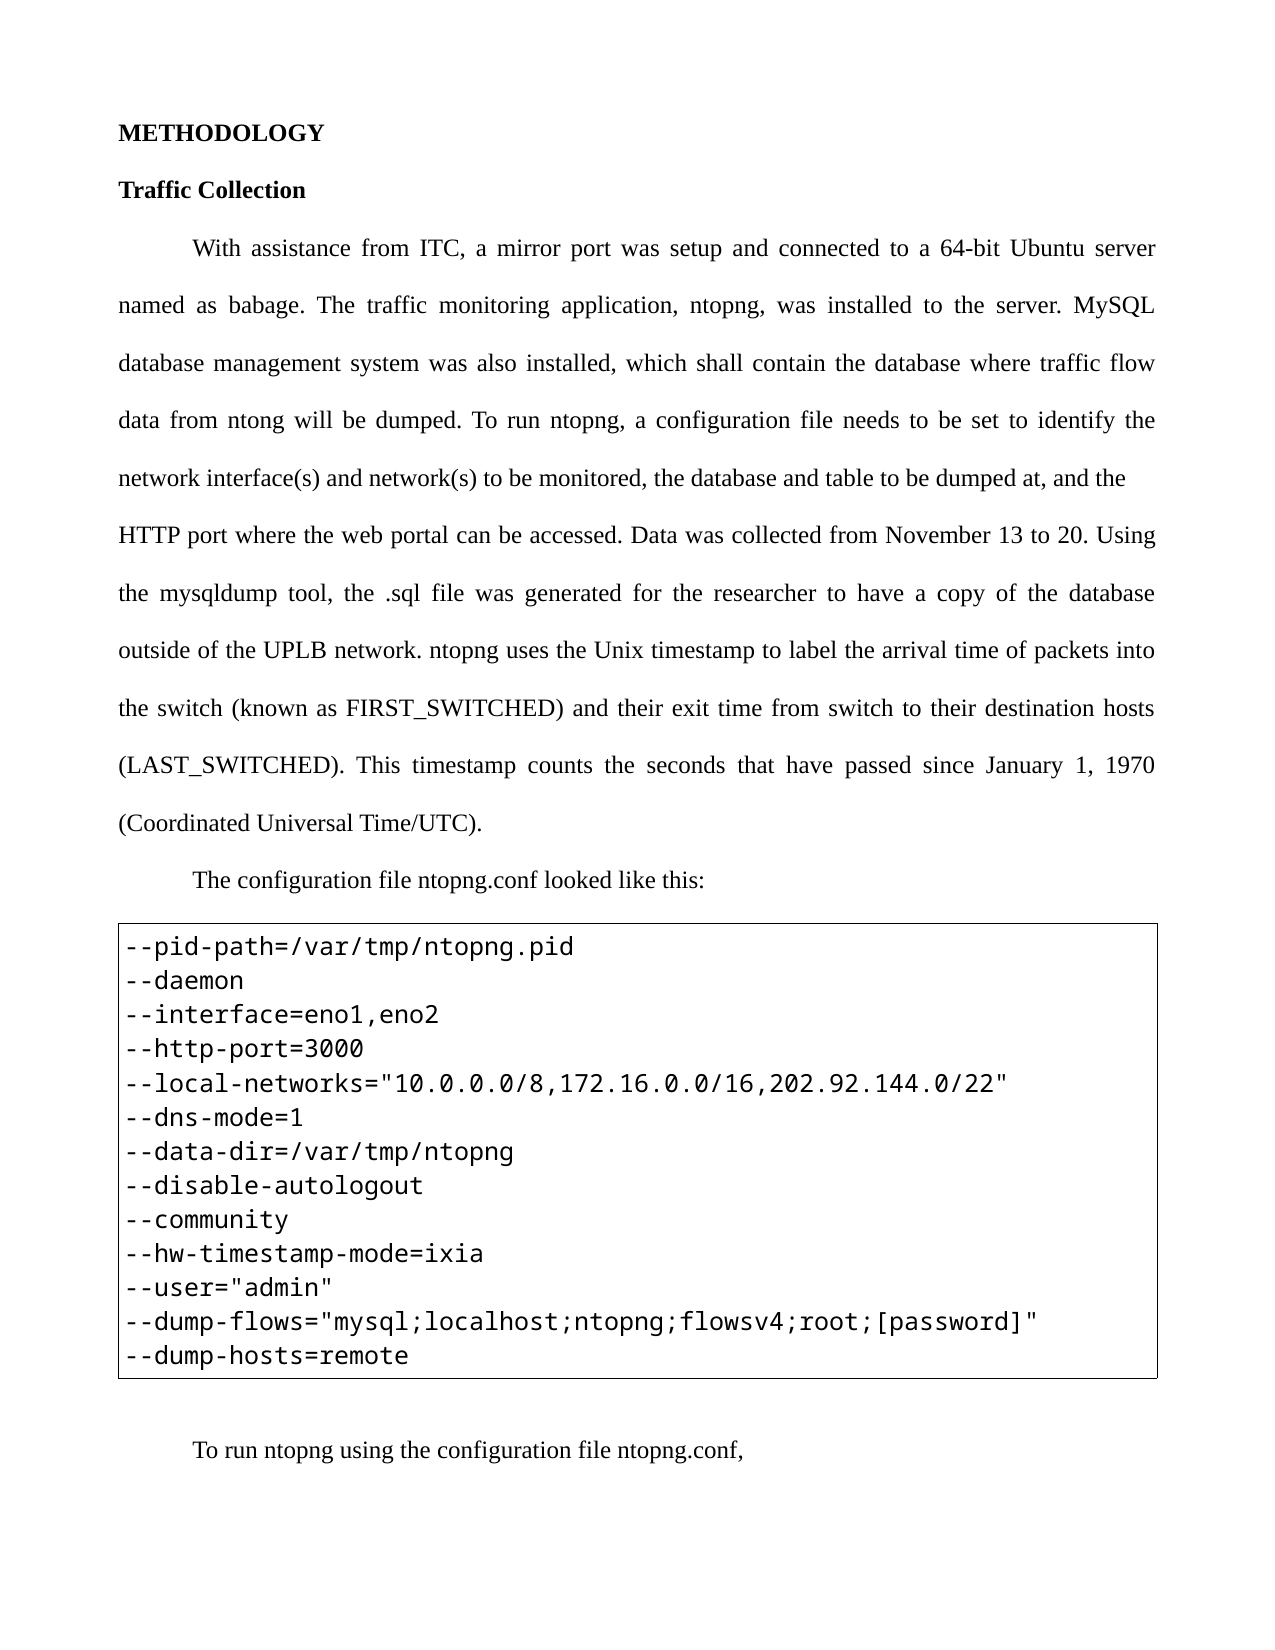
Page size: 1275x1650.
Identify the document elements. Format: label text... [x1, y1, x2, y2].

text HTTP port where the web portal can be accessed. Data was collected from November 13 to 20. Using the mysqldump tool, the .sql file was generated for the researcher to have a copy of the database outside of the UPLB network. ntopng uses the Unix timestamp to label the arrival time of packets into the switch (known as FIRST_SWITCHED) and their exit time from switch to their destination hosts (LAST_SWITCHED). This timestamp counts the seconds that have passed since January 1, 1970 (Coordinated Universal Time/UTC). [118, 521, 1157, 837]
text With assistance from ITC, a mirror port was setup and connected to a 64-bit Ubuntu server named as babage. The traffic monitoring application, ntopng, was installed to the server. MySQL database management system was also installed, which shall contain the database where traffic flow data from ntong will be dumped. To run ntopng, a configuration file needs to be set to identify the network interface(s) and network(s) to be monitored, the database and table to be dumped at, and the [118, 233, 1157, 492]
table_header --pid-path=/var/tmp/ntopng.pid --daemon --interface=eno1,eno2 --http-port=3000 --local-networks="10.0.0.0/8,172.16.0.0/16,202.92.144.0/22" --dns-mode=1 --data-dir=/var/tmp/ntopng --disable-autologout --community --hw-timestamp-mode=ixia --user="admin" --dump-flows="mysql;localhost;ntopng;flowsv4;root;[password]" --dump-hosts=remote [119, 924, 1157, 1377]
text To run ntopng using the configuration file ntopng.conf, [118, 1435, 1157, 1464]
text Traffic Collection [118, 176, 1157, 204]
text METHODOLOGY [118, 118, 1157, 147]
text The configuration file ntopng.conf looked like this: [118, 866, 1157, 894]
